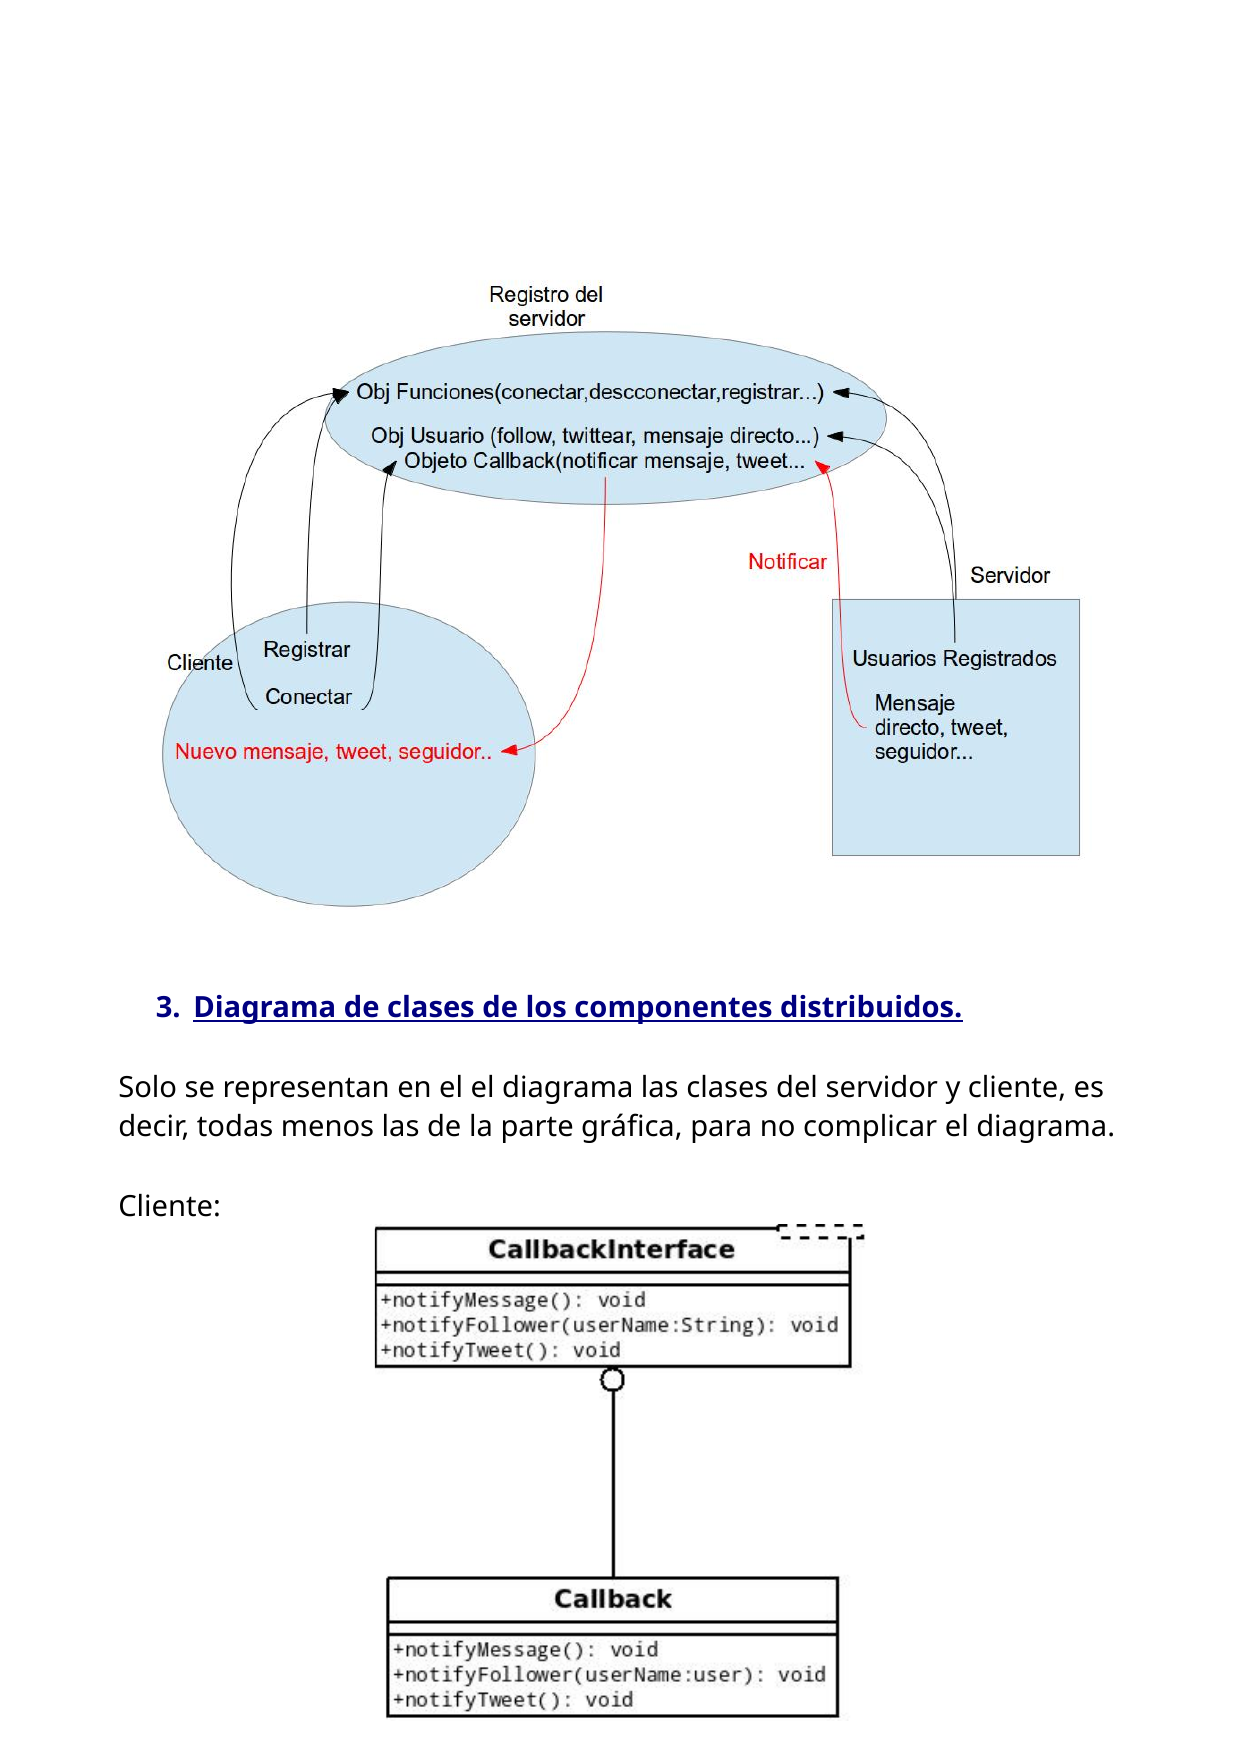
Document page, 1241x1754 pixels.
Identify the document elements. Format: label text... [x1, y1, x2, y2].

picture [374, 1224, 866, 1721]
text Solo se representan en el el diagrama las clases del servidor y cliente, es decir, todas menos las de la parte gráfica, para no complicar el diagrama. [118, 1066, 1122, 1145]
text Cliente: [118, 1185, 1122, 1225]
picture [118, 237, 1123, 947]
list Diagrama de clases de los componentes distribuidos. [156, 987, 1122, 1026]
